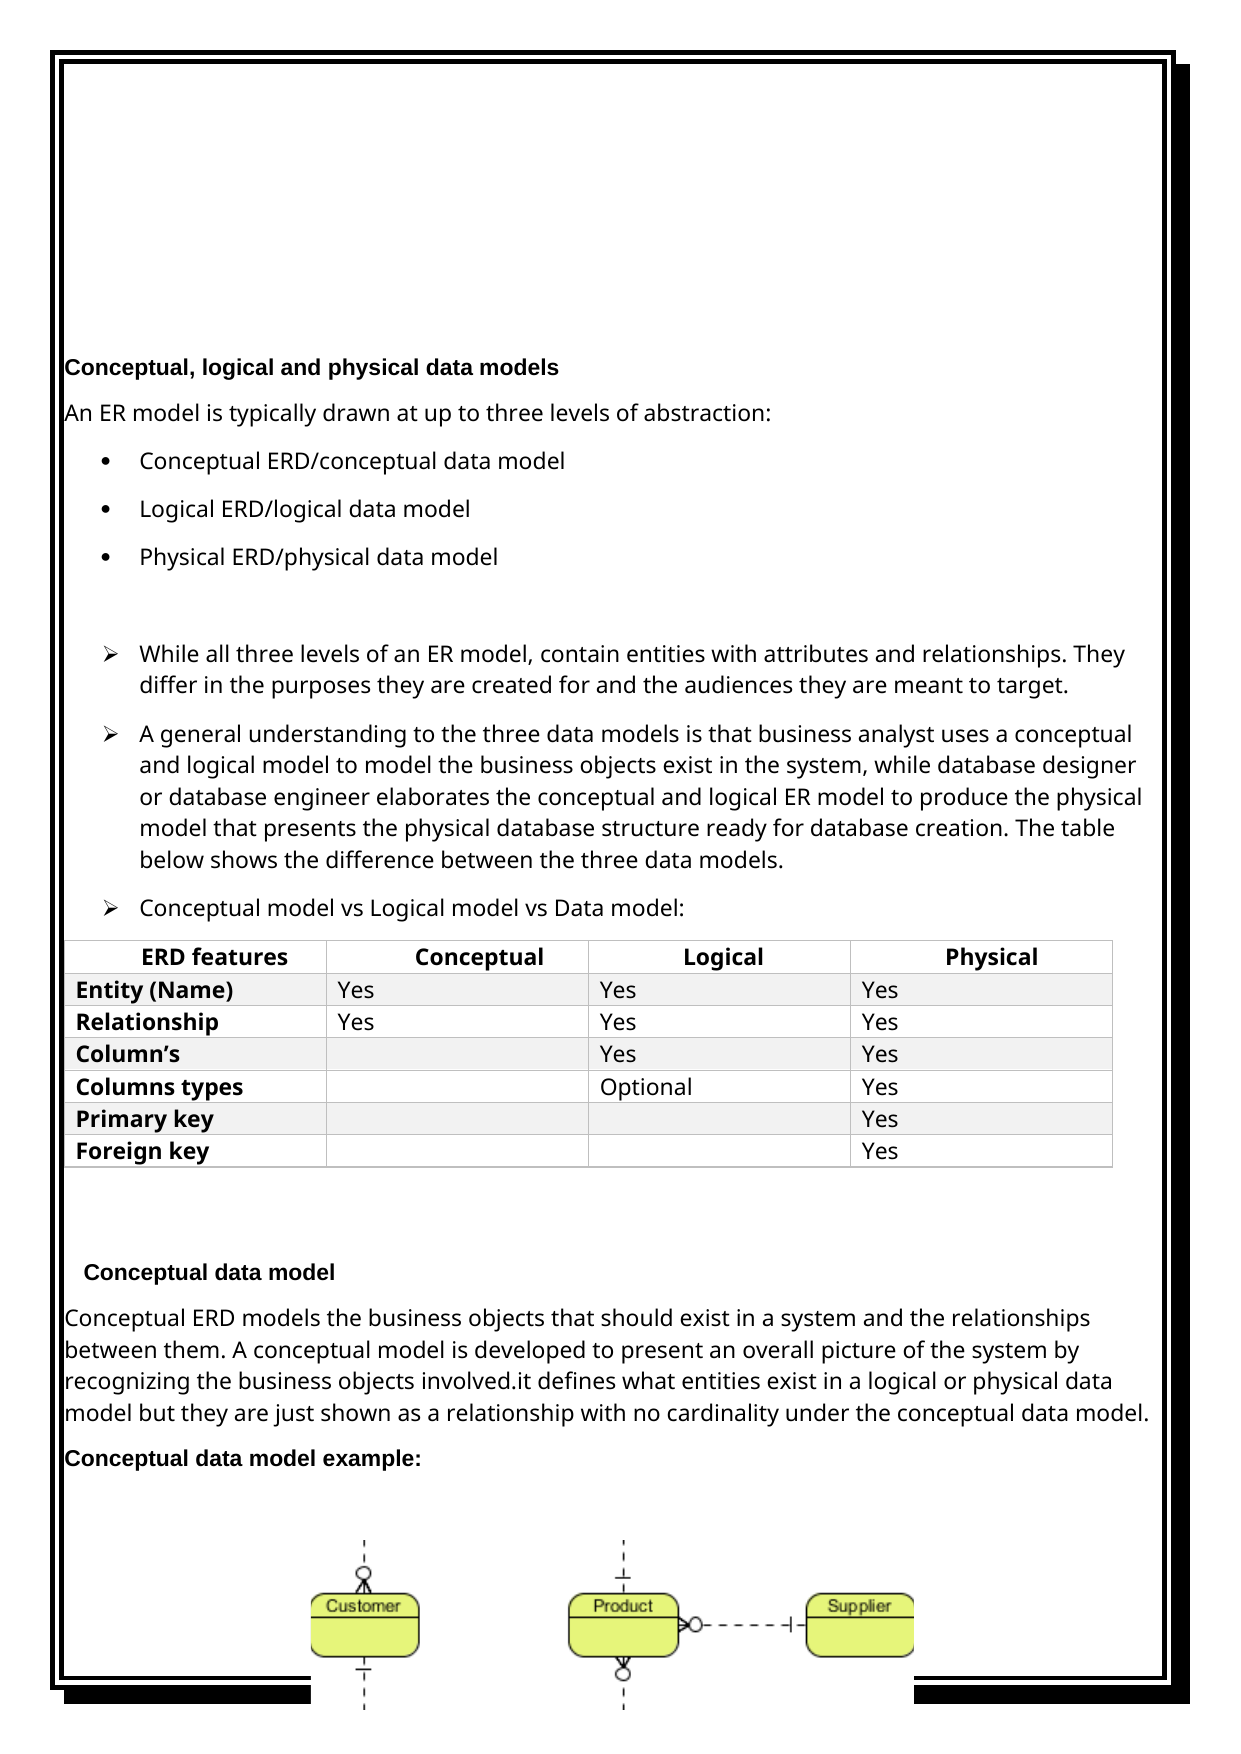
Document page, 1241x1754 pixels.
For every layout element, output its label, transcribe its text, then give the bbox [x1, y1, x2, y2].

text Conceptual data model [64, 1259, 1162, 1285]
table_cell Yes [851, 1103, 1112, 1134]
table_cell Yes [851, 1071, 1112, 1102]
text Conceptual ERD models the business objects that should exist in a system and the relationships between them. A conceptual model is developed to present an overall picture of the system by recognizing the business objects involved.it defines what entities exist in a logical or physical data model but they are just shown as a relationship with no cardinality under the conceptual data model. [64, 1302, 1162, 1428]
table_cell Column’s [65, 1038, 326, 1069]
list Conceptual ERD/conceptual data model [102, 445, 1162, 476]
table_header Physical [851, 941, 1112, 973]
table_cell Yes [589, 1038, 850, 1069]
table_cell [327, 1071, 588, 1102]
table_cell Relationship [65, 1006, 326, 1037]
table_cell [327, 1135, 588, 1166]
table_cell Yes [851, 1038, 1112, 1069]
table_cell Yes [851, 1135, 1112, 1166]
table_header Logical [589, 941, 850, 973]
list Physical ERD/physical data model [102, 541, 1162, 573]
table_cell [327, 1103, 588, 1134]
table_cell Primary key [65, 1103, 326, 1134]
table_cell Yes [589, 1006, 850, 1037]
text Conceptual data model example: [64, 1445, 1162, 1471]
table_cell Columns types [65, 1071, 326, 1102]
list Logical ERD/logical data model [102, 493, 1162, 524]
table_cell Yes [589, 974, 850, 1005]
table_cell Foreign key [65, 1135, 326, 1166]
list Conceptual model vs Logical model vs Data model: [102, 892, 1162, 923]
text Conceptual, logical and physical data models [64, 353, 1162, 380]
table_cell [327, 1038, 588, 1069]
table_cell Yes [851, 974, 1112, 1005]
table_cell Yes [851, 1006, 1112, 1037]
list While all three levels of an ER model, contain entities with attributes and relationships. They differ in the purposes they are created for and the audiences they are meant to target. [102, 638, 1162, 701]
table_cell [589, 1135, 850, 1166]
table_header ERD features [65, 941, 326, 973]
table_cell [589, 1103, 850, 1134]
table_cell Optional [589, 1071, 850, 1102]
table_cell Entity (Name) [65, 974, 326, 1005]
list A general understanding to the three data models is that business analyst uses a conceptual and logical model to model the business objects exist in the system, while database designer or database engineer elaborates the conceptual and logical ER model to produce the physical model that presents the physical database structure ready for database creation. The table below shows the difference between the three data models. [102, 718, 1162, 875]
table_cell Yes [327, 974, 588, 1005]
table_cell Yes [327, 1006, 588, 1037]
text An ER model is typically drawn at up to three levels of abstraction: [64, 397, 1162, 428]
table_header Conceptual [327, 941, 588, 973]
